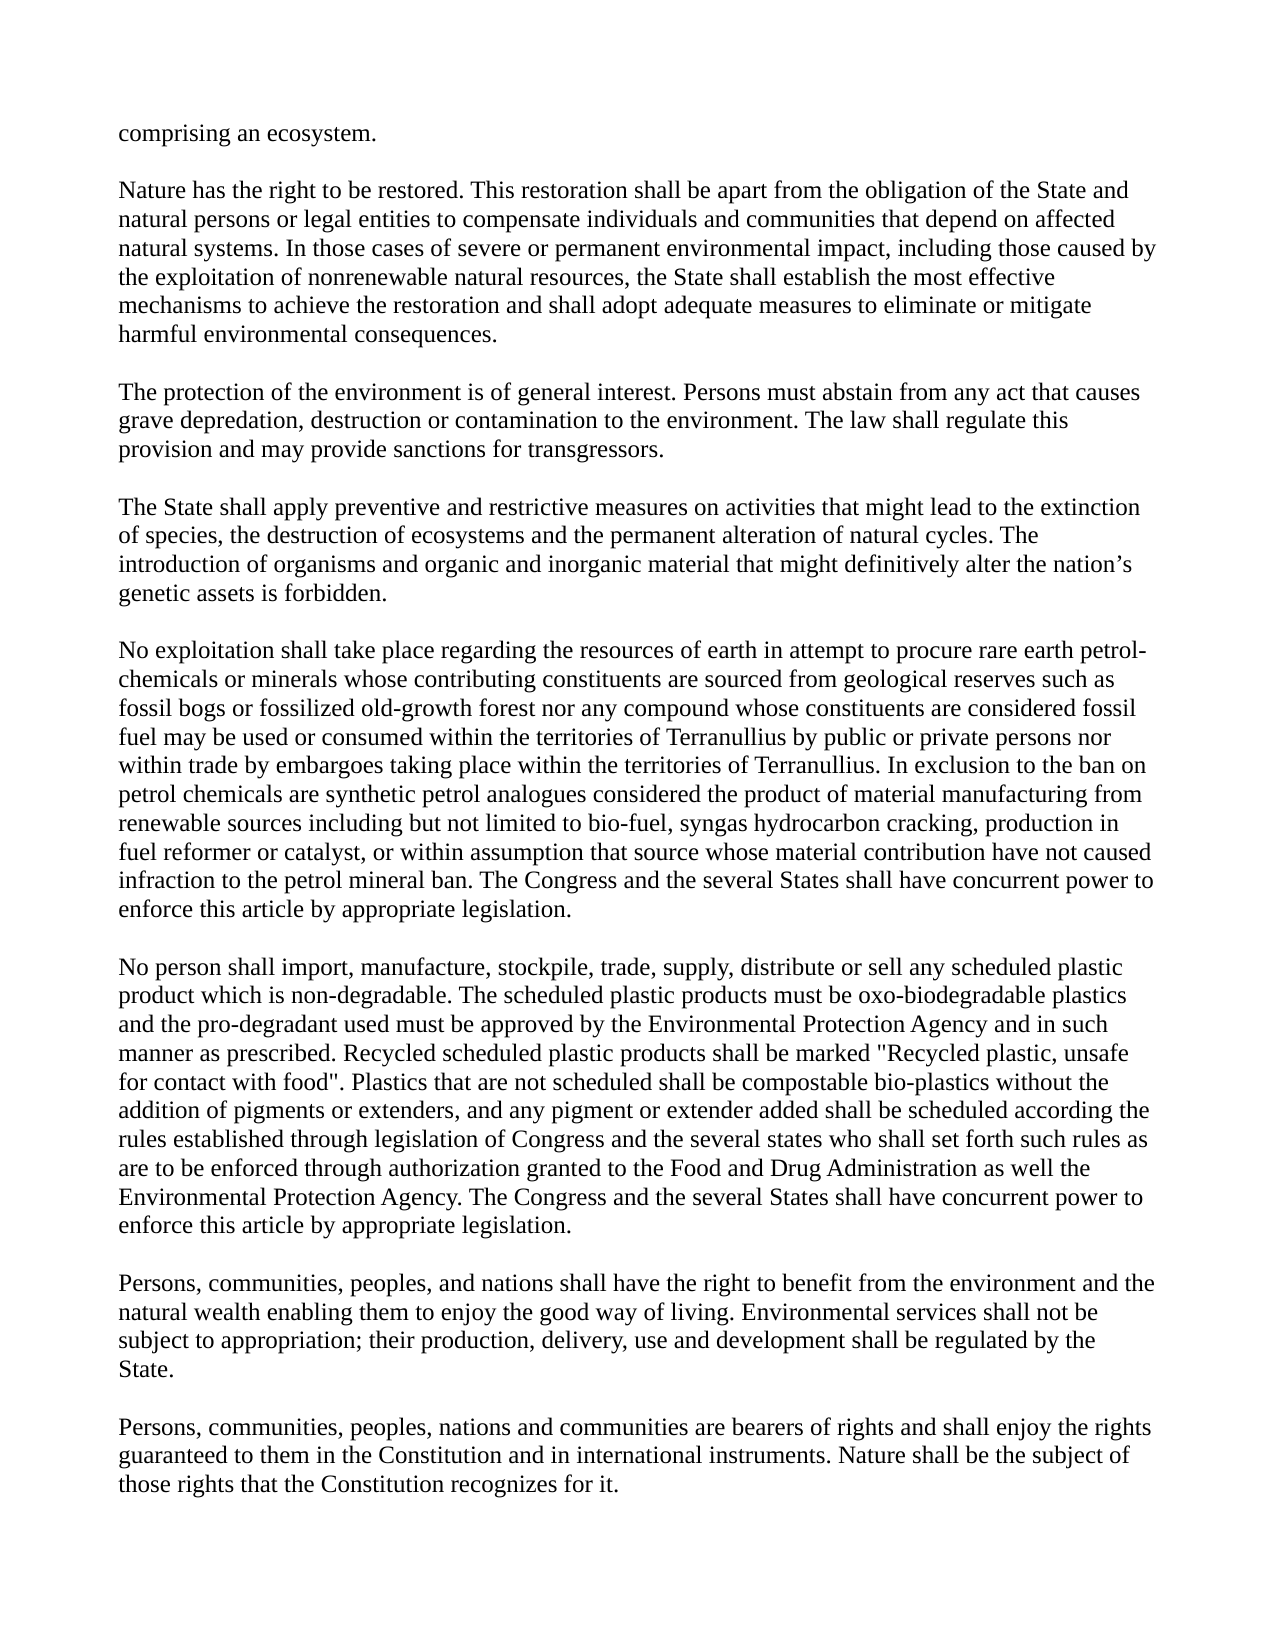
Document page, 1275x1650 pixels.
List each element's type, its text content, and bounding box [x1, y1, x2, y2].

text No person shall import, manufacture, stockpile, trade, supply, distribute or sell any scheduled plastic product which is non-degradable. The scheduled plastic products must be oxo-biodegradable plastics and the pro-degradant used must be approved by the Environmental Protection Agency and in such manner as prescribed. Recycled scheduled plastic products shall be marked "Recycled plastic, unsafe for contact with food". Plastics that are not scheduled shall be compostable bio-plastics without the addition of pigments or extenders, and any pigment or extender added shall be scheduled according the rules established through legislation of Congress and the several states who shall set forth such rules as are to be enforced through authorization granted to the Food and Drug Administration as well the Environmental Protection Agency. The Congress and the several States shall have concurrent power to enforce this article by appropriate legislation. [118, 952, 1157, 1239]
text Nature has the right to be restored. This restoration shall be apart from the obligation of the State and natural persons or legal entities to compensate individuals and communities that depend on affected natural systems. In those cases of severe or permanent environmental impact, including those caused by the exploitation of nonrenewable natural resources, the State shall establish the most effective mechanisms to achieve the restoration and shall adopt adequate measures to eliminate or mitigate harmful environmental consequences. [118, 176, 1157, 348]
text The State shall apply preventive and restrictive measures on activities that might lead to the extinction of species, the destruction of ecosystems and the permanent alteration of natural cycles. The introduction of organisms and organic and inorganic material that might definitively alter the nation’s genetic assets is forbidden. [118, 492, 1157, 607]
text Persons, communities, peoples, nations and communities are bearers of rights and shall enjoy the rights guaranteed to them in the Constitution and in international instruments. Nature shall be the subject of those rights that the Constitution recognizes for it. [118, 1412, 1157, 1498]
text No exploitation shall take place regarding the resources of earth in attempt to procure rare earth petrol-chemicals or minerals whose contributing constituents are sourced from geological reserves such as fossil bogs or fossilized old-growth forest nor any compound whose constituents are considered fossil fuel may be used or consumed within the territories of Terranullius by public or private persons nor within trade by embargoes taking place within the territories of Terranullius. In exclusion to the ban on petrol chemicals are synthetic petrol analogues considered the product of material manufacturing from renewable sources including but not limited to bio-fuel, syngas hydrocarbon cracking, production in fuel reformer or catalyst, or within assumption that source whose material contribution have not caused infraction to the petrol mineral ban. The Congress and the several States shall have concurrent power to enforce this article by appropriate legislation. [118, 636, 1157, 923]
text Persons, communities, peoples, and nations shall have the right to benefit from the environment and the natural wealth enabling them to enjoy the good way of living. Environmental services shall not be subject to appropriation; their production, delivery, use and development shall be regulated by the State. [118, 1268, 1157, 1383]
text comprising an ecosystem. [118, 118, 1157, 147]
text The protection of the environment is of general interest. Persons must abstain from any act that causes grave depredation, destruction or contamination to the environment. The law shall regulate this provision and may provide sanctions for transgressors. [118, 377, 1157, 463]
